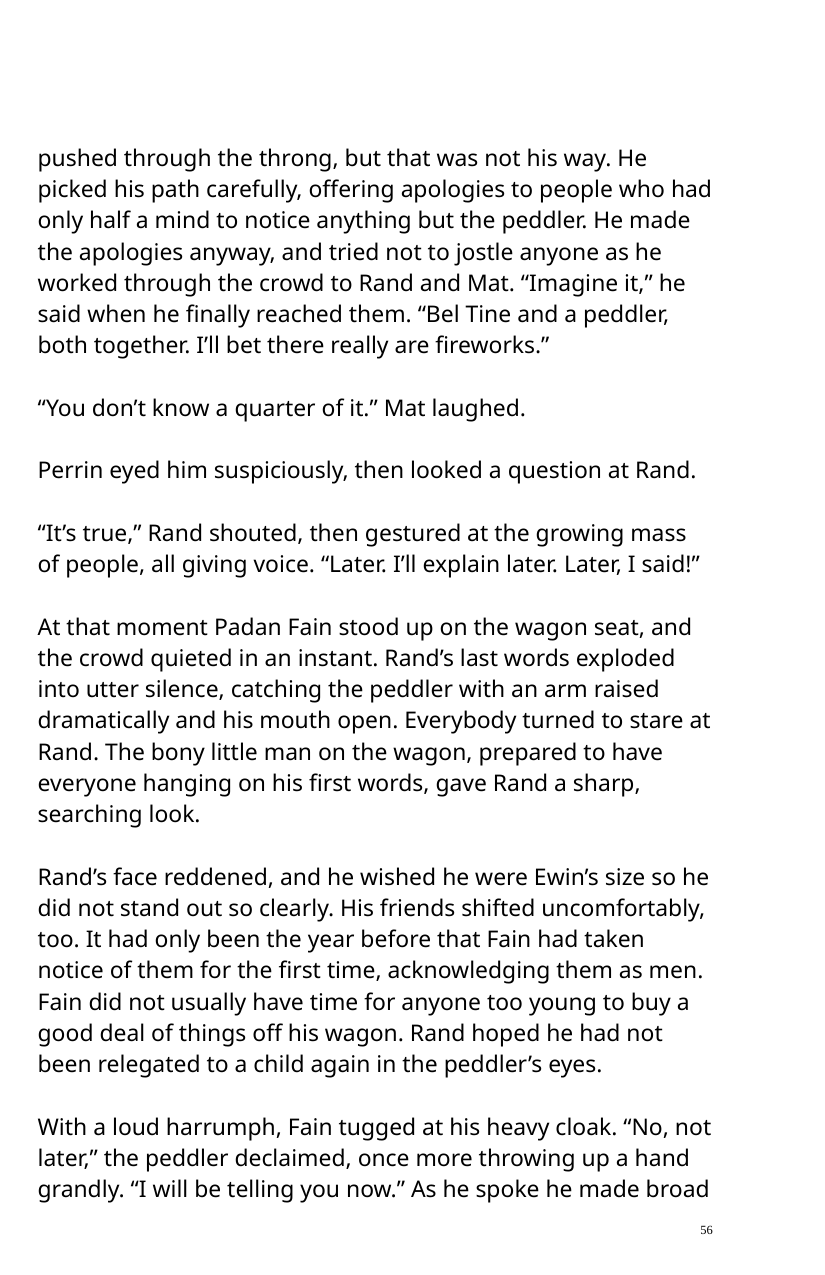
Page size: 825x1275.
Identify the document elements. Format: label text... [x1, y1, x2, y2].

text With a loud harrumph, Fain tugged at his heavy cloak. “No, not later,” the peddler declaimed, once more throwing up a hand grandly. “I will be telling you now.” As he spoke he made broad [37, 1111, 712, 1204]
text “You don’t know a quarter of it.” Mat laughed. [37, 392, 712, 423]
text pushed through the throng, but that was not his way. He picked his path carefully, offering apologies to people who had only half a mind to notice anything but the peddler. He made the apologies anyway, and tried not to jostle anyone as he worked through the crowd to Rand and Mat. “Imagine it,” he said when he finally reached them. “Bel Tine and a peddler, both together. I’ll bet there really are fireworks.” [37, 142, 712, 361]
text “It’s true,” Rand shouted, then gestured at the growing mass of people, all giving voice. “Later. I’ll explain later. Later, I said!” [37, 517, 712, 579]
text Rand’s face reddened, and he wished he were Ewin’s size so he did not stand out so clearly. His friends shifted uncomfortably, too. It had only been the year before that Fain had taken notice of them for the first time, acknowledging them as men. Fain did not usually have time for anyone too young to buy a good deal of things off his wagon. Rand hoped he had not been relegated to a child again in the peddler’s eyes. [37, 861, 712, 1079]
text At that moment Padan Fain stood up on the wagon seat, and the crowd quieted in an instant. Rand’s last words exploded into utter silence, catching the peddler with an arm raised dramatically and his mouth open. Everybody turned to stare at Rand. The bony little man on the wagon, prepared to have everyone hanging on his first words, gave Rand a sharp, searching look. [37, 611, 712, 829]
text Perrin eyed him suspiciously, then looked a question at Rand. [37, 454, 712, 486]
